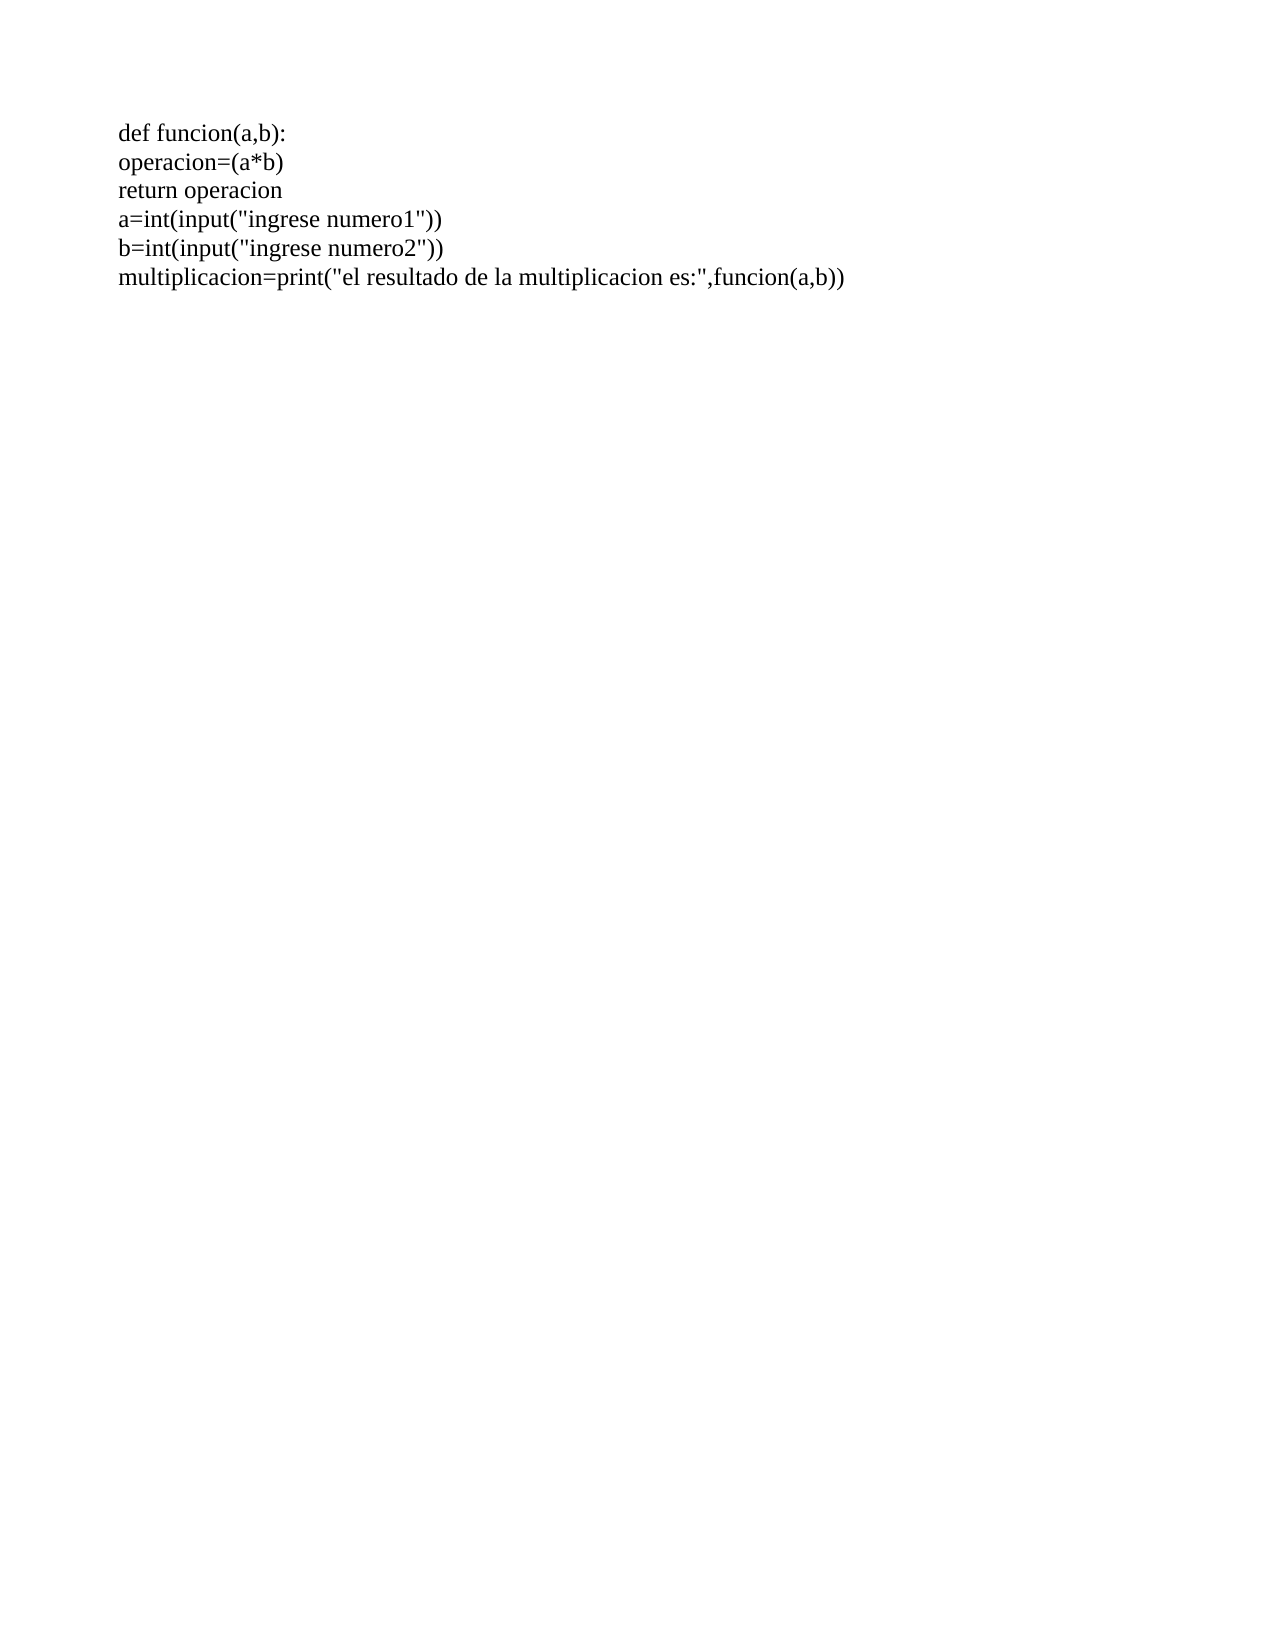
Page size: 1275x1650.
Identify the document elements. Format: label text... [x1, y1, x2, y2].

text operacion=(a*b) [118, 147, 1157, 176]
text a=int(input("ingrese numero1")) [118, 204, 1157, 233]
text return operacion [118, 176, 1157, 204]
text multiplicacion=print("el resultado de la multiplicacion es:",funcion(a,b)) [118, 262, 1157, 291]
text b=int(input("ingrese numero2")) [118, 233, 1157, 262]
text def funcion(a,b): [118, 118, 1157, 147]
